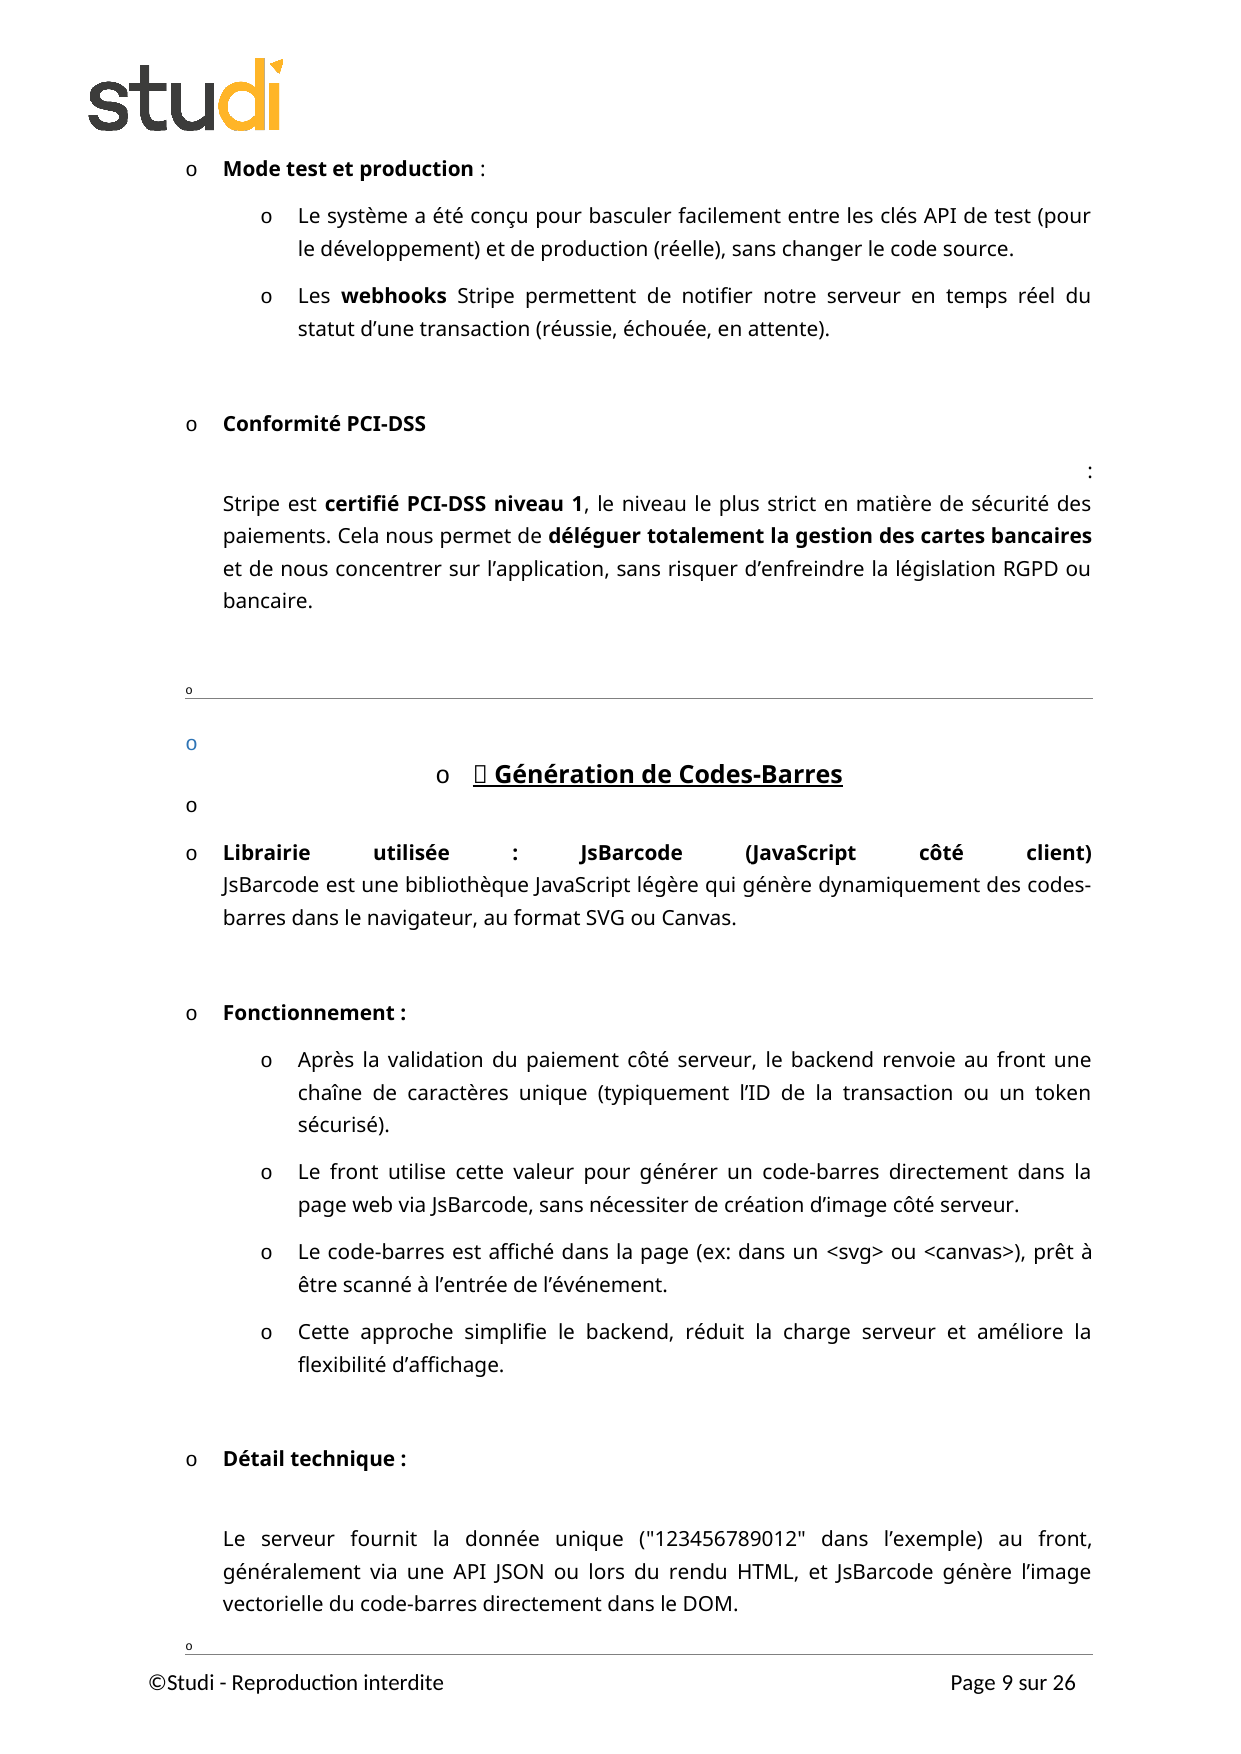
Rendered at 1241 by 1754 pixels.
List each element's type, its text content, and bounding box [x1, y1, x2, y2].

list Conformité PCI-DSS [185, 409, 1093, 437]
subtitle 📱 Génération de Codes-Barres [185, 756, 1093, 791]
list Les webhooks Stripe permettent de notifier notre serveur en temps réel du statut d’une transaction (réussie, échouée, en attente). [260, 282, 1093, 343]
list Le système a été conçu pour basculer facilement entre les clés API de test (pour le développement) et de production (réelle), sans changer le code source. [260, 202, 1093, 263]
list Après la validation du paiement côté serveur, le backend renvoie au front une chaîne de caractères unique (typiquement l’ID de la transaction ou un token sécurisé). [260, 1045, 1093, 1139]
list Détail technique : [185, 1444, 1093, 1473]
list Le serveur fournit la donnée unique ("123456789012" dans l’exemple) au front, généralement via une API JSON ou lors du rendu HTML, et JsBarcode génère l’image vectorielle du code-barres directement dans le DOM. [185, 1492, 1093, 1618]
list Mode test et production : [185, 154, 1093, 183]
list Fonctionnement : [185, 998, 1093, 1026]
list Librairie utilisée : JsBarcode (JavaScript côté client) JsBarcode est une bibliothèque JavaScript légère qui génère dynamiquement des codes-barres dans le navigateur, au format SVG ou Canvas. [185, 838, 1093, 932]
picture [88, 58, 283, 131]
list Le code-barres est affiché dans la page (ex: dans un <svg> ou <canvas>), prêt à être scanné à l’entrée de l’événement. [260, 1237, 1093, 1298]
list : Stripe est certifié PCI-DSS niveau 1, le niveau le plus strict en matière de sécurité des paiements. Cela nous permet de déléguer totalement la gestion des cartes bancaires et de nous concentrer sur l’application, sans risquer d’enfreindre la législation RGPD ou bancaire. [185, 456, 1093, 615]
list Le front utilise cette valeur pour générer un code-barres directement dans la page web via JsBarcode, sans nécessiter de création d’image côté serveur. [260, 1157, 1093, 1219]
list Cette approche simplifie le backend, réduit la charge serveur et améliore la flexibilité d’affichage. [260, 1317, 1093, 1378]
